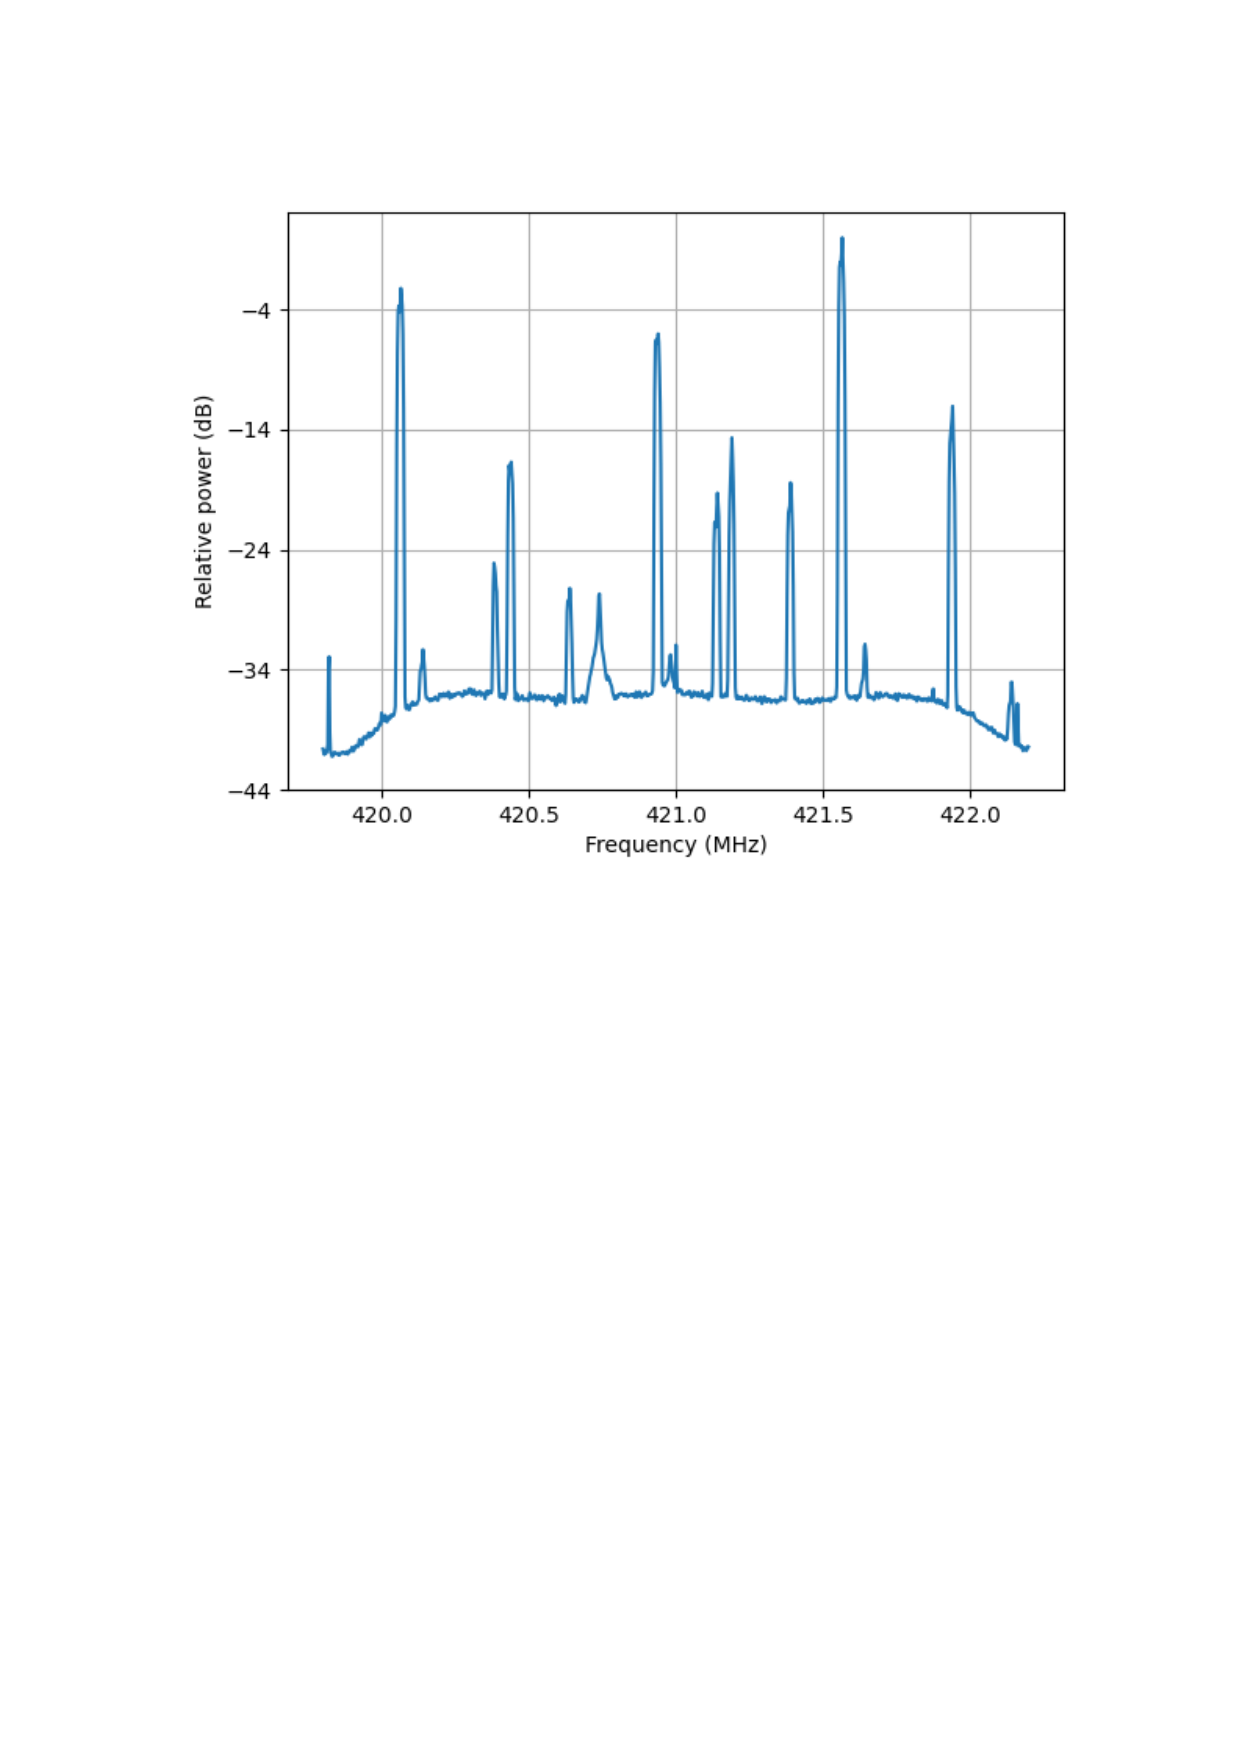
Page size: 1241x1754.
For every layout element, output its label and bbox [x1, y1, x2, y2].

picture [180, 150, 1100, 865]
